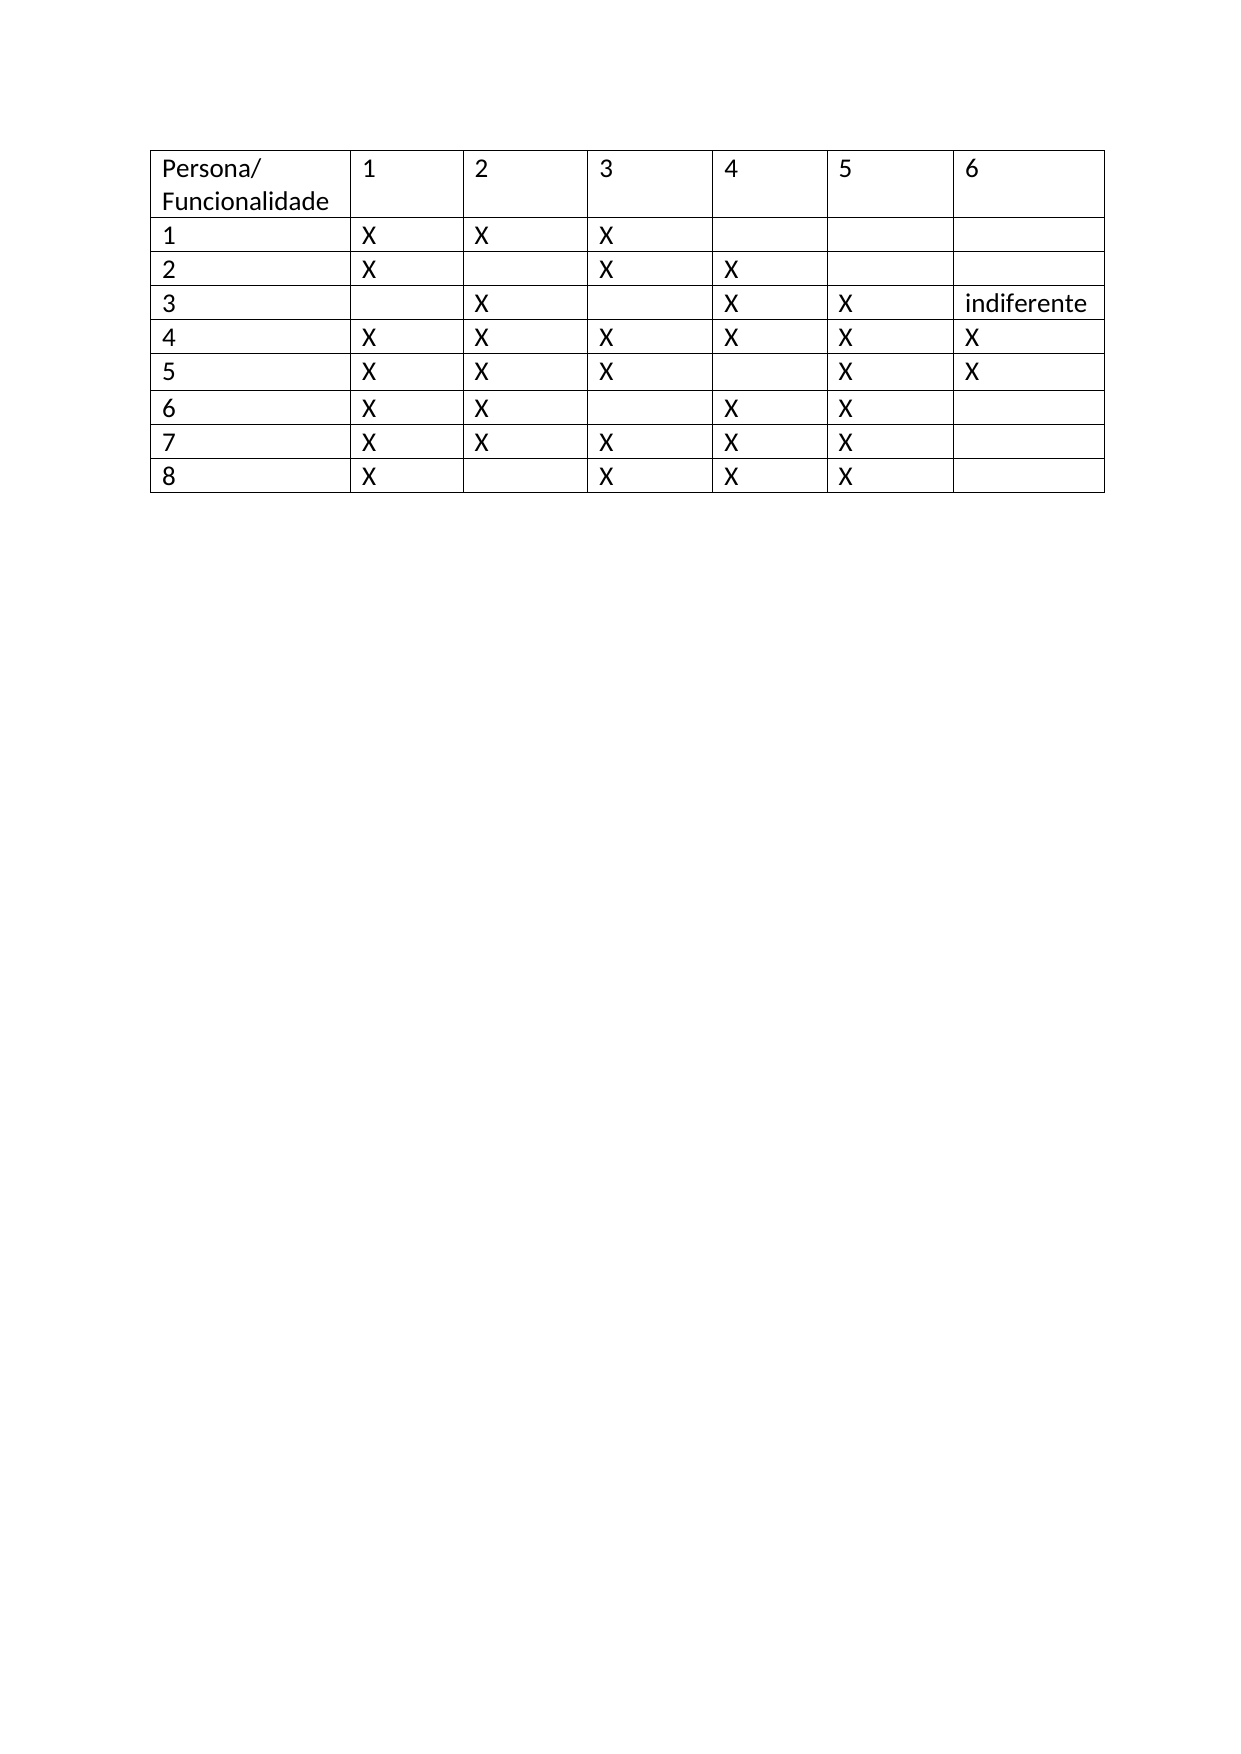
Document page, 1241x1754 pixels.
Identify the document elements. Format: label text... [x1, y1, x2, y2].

table_cell [828, 252, 953, 285]
table_cell 7 [151, 425, 350, 458]
table_cell 1 [151, 218, 350, 251]
table_cell X [588, 218, 712, 251]
table_cell indiferente [954, 286, 1104, 319]
table_header 4 [713, 151, 827, 217]
table_cell 3 [151, 286, 350, 319]
table_cell [954, 218, 1104, 251]
table_cell X [351, 391, 463, 424]
table_cell [464, 252, 587, 285]
table_cell 5 [151, 354, 350, 390]
table_cell [351, 286, 463, 319]
table_cell 8 [151, 459, 350, 492]
table_cell X [464, 320, 587, 353]
table_cell X [713, 425, 827, 458]
table_cell [588, 286, 712, 319]
table_cell X [828, 425, 953, 458]
table_cell X [351, 320, 463, 353]
table_cell X [351, 425, 463, 458]
table_cell X [588, 459, 712, 492]
table_cell X [954, 354, 1104, 390]
table_header 1 [351, 151, 463, 217]
table_header 5 [828, 151, 953, 217]
table_cell X [828, 286, 953, 319]
table_header 2 [464, 151, 587, 217]
table_cell [713, 354, 827, 390]
table_cell X [351, 252, 463, 285]
table_cell X [828, 459, 953, 492]
table_header 6 [954, 151, 1104, 217]
table_header Persona/ Funcionalidade [151, 151, 350, 217]
table_cell X [588, 320, 712, 353]
table_cell [954, 459, 1104, 492]
table_cell X [464, 391, 587, 424]
table_cell [954, 252, 1104, 285]
table_cell X [713, 459, 827, 492]
table_cell 4 [151, 320, 350, 353]
table_cell [954, 425, 1104, 458]
table_cell [828, 218, 953, 251]
table_cell X [588, 252, 712, 285]
table_cell X [464, 354, 587, 390]
table_cell [588, 391, 712, 424]
table_cell [464, 459, 587, 492]
table_cell 2 [151, 252, 350, 285]
table_cell X [464, 286, 587, 319]
table_cell X [713, 391, 827, 424]
table_cell X [588, 425, 712, 458]
table_header 3 [588, 151, 712, 217]
table_cell 6 [151, 391, 350, 424]
table_cell X [351, 459, 463, 492]
table_cell X [954, 320, 1104, 353]
table_cell X [464, 218, 587, 251]
table_cell X [351, 218, 463, 251]
table_cell X [464, 425, 587, 458]
table_cell [713, 218, 827, 251]
table_cell X [351, 354, 463, 390]
table_cell [954, 391, 1104, 424]
table_cell X [588, 354, 712, 390]
table_cell X [713, 286, 827, 319]
table_cell X [713, 320, 827, 353]
table_cell X [828, 391, 953, 424]
table_cell X [713, 252, 827, 285]
table_cell X [828, 354, 953, 390]
table_cell X [828, 320, 953, 353]
